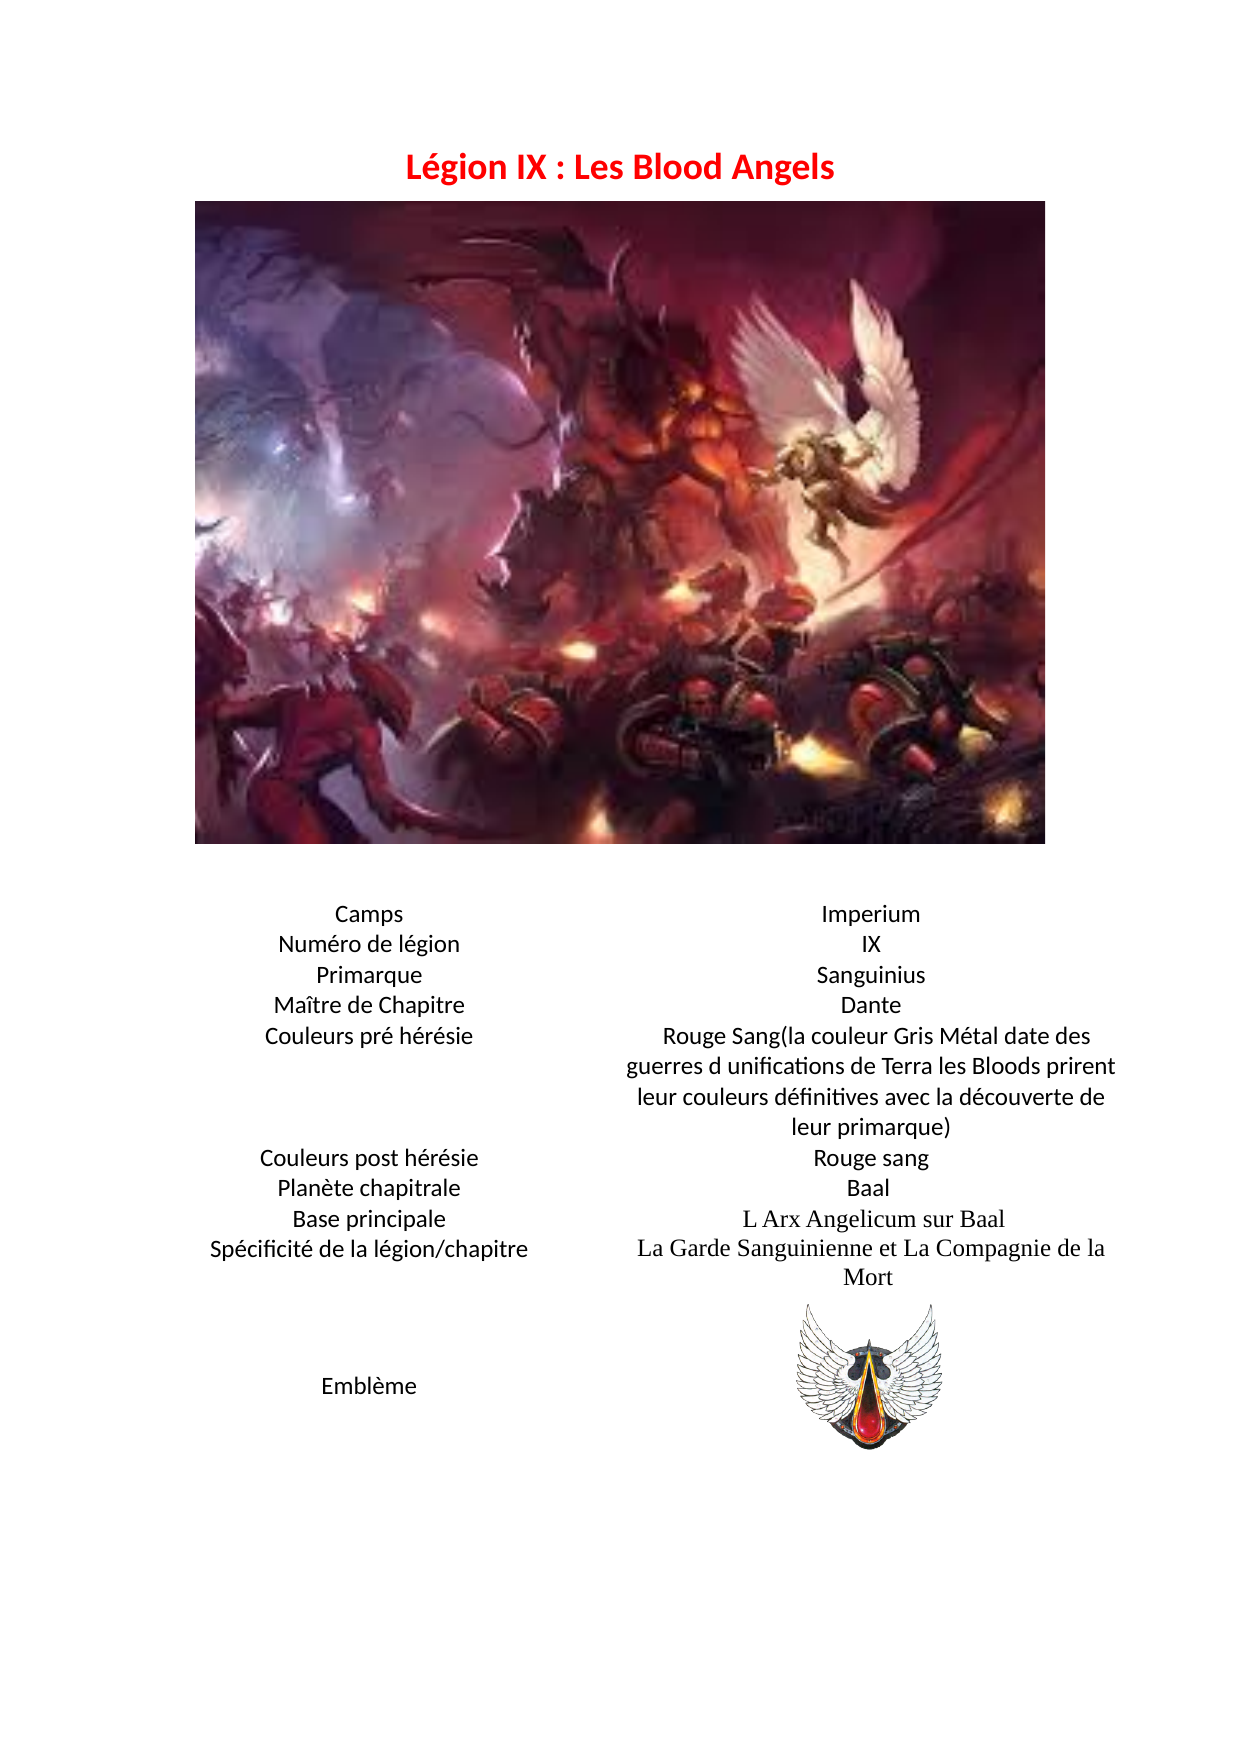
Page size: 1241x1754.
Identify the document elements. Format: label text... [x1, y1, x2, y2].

table_cell Planète chapitrale [118, 1173, 620, 1203]
table_cell Couleurs pré hérésie [118, 1020, 620, 1142]
table_cell Rouge sang [620, 1142, 1122, 1172]
table_cell Sanguinius [620, 959, 1122, 989]
table_cell Primarque [118, 959, 620, 989]
subtitle Légion IX : Les Blood Angels [118, 143, 1122, 189]
table_cell Couleurs post hérésie [118, 1142, 620, 1172]
table_cell La Garde Sanguinienne et La Compagnie de la Mort [620, 1234, 1122, 1291]
table_cell Maître de Chapitre [118, 989, 620, 1020]
picture [195, 201, 1045, 844]
table_cell L Arx Angelicum sur Baal [620, 1203, 1122, 1233]
table_cell IX [620, 928, 1122, 959]
table_header Camps [118, 898, 620, 928]
table_header Imperium [620, 898, 1122, 928]
table_cell Base principale [118, 1203, 620, 1233]
table_cell Emblème [118, 1291, 620, 1480]
table_cell [620, 1291, 1122, 1480]
table_cell Numéro de légion [118, 928, 620, 959]
picture [795, 1304, 943, 1450]
table_cell Spécificité de la légion/chapitre [118, 1234, 620, 1291]
table_cell Baal [620, 1173, 1122, 1203]
table_cell Rouge Sang(la couleur Gris Métal date des guerres d unifications de Terra les Bloods prirent leur couleurs définitives avec la découverte de leur primarque) [620, 1020, 1122, 1142]
table_cell Dante [620, 989, 1122, 1020]
